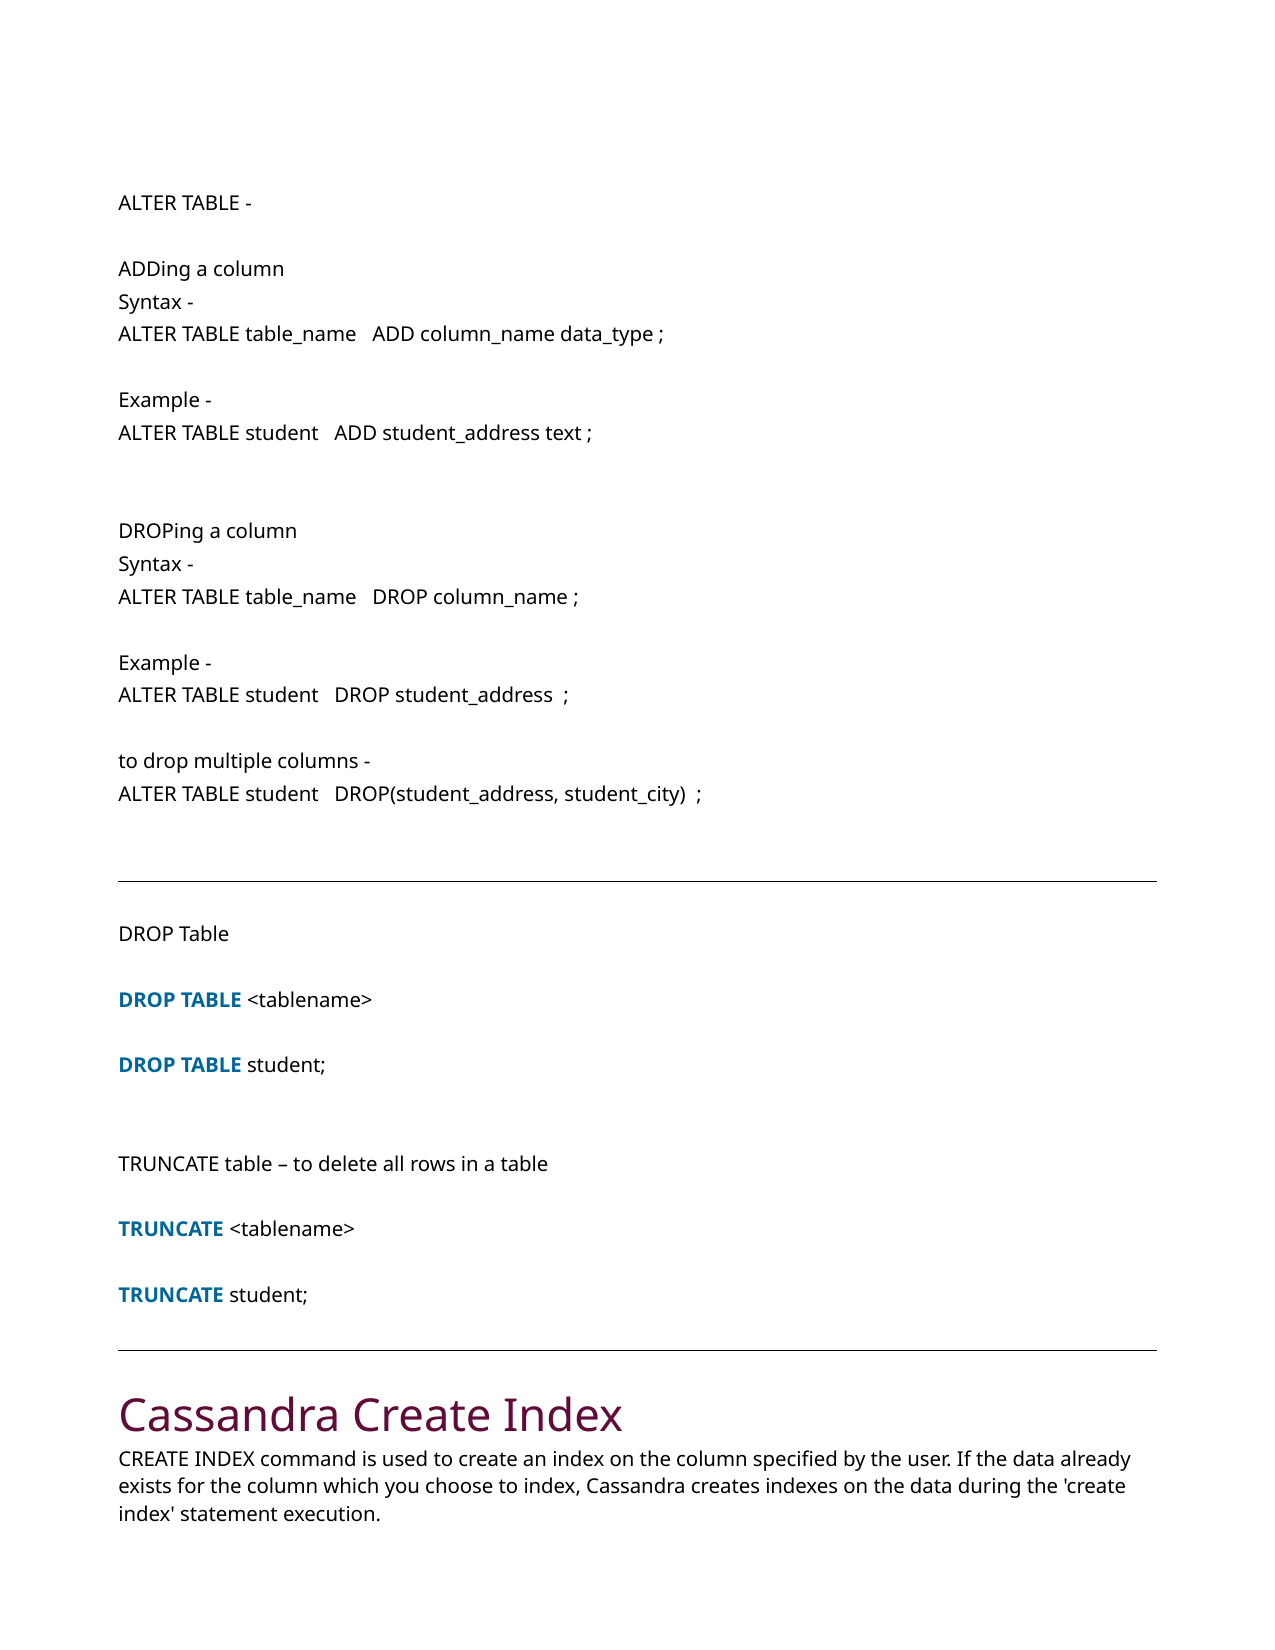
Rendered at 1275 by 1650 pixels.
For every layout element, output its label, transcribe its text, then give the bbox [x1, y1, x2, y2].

text Example - [118, 381, 1157, 413]
text ALTER TABLE table_name DROP column_name ; [118, 577, 1157, 610]
text ALTER TABLE table_name ADD column_name data_type ; [118, 315, 1157, 348]
text ALTER TABLE student ADD student_address text ; [118, 413, 1157, 446]
text TRUNCATE table – to delete all rows in a table [118, 1144, 1157, 1177]
text ADDing a column [118, 249, 1157, 282]
text CREATE INDEX command is used to create an index on the column specified by the user. If the data already exists for the column which you choose to index, Cassandra creates indexes on the data during the 'create index' statement execution. [118, 1444, 1157, 1528]
text DROP Table [118, 914, 1157, 947]
text Syntax - [118, 282, 1157, 315]
text TRUNCATE <tablename> [118, 1210, 1157, 1243]
text Syntax - [118, 545, 1157, 577]
text DROP TABLE <tablename> [118, 980, 1157, 1013]
text ALTER TABLE student DROP(student_address, student_city) ; [118, 774, 1157, 807]
text TRUNCATE student; [118, 1275, 1157, 1308]
text DROP TABLE student; [118, 1046, 1157, 1078]
text ALTER TABLE - [118, 184, 1157, 217]
text DROPing a column [118, 512, 1157, 545]
text to drop multiple columns - [118, 742, 1157, 774]
text Example - [118, 643, 1157, 676]
text ALTER TABLE student DROP student_address ; [118, 676, 1157, 709]
subtitle Cassandra Create Index [118, 1383, 1157, 1444]
